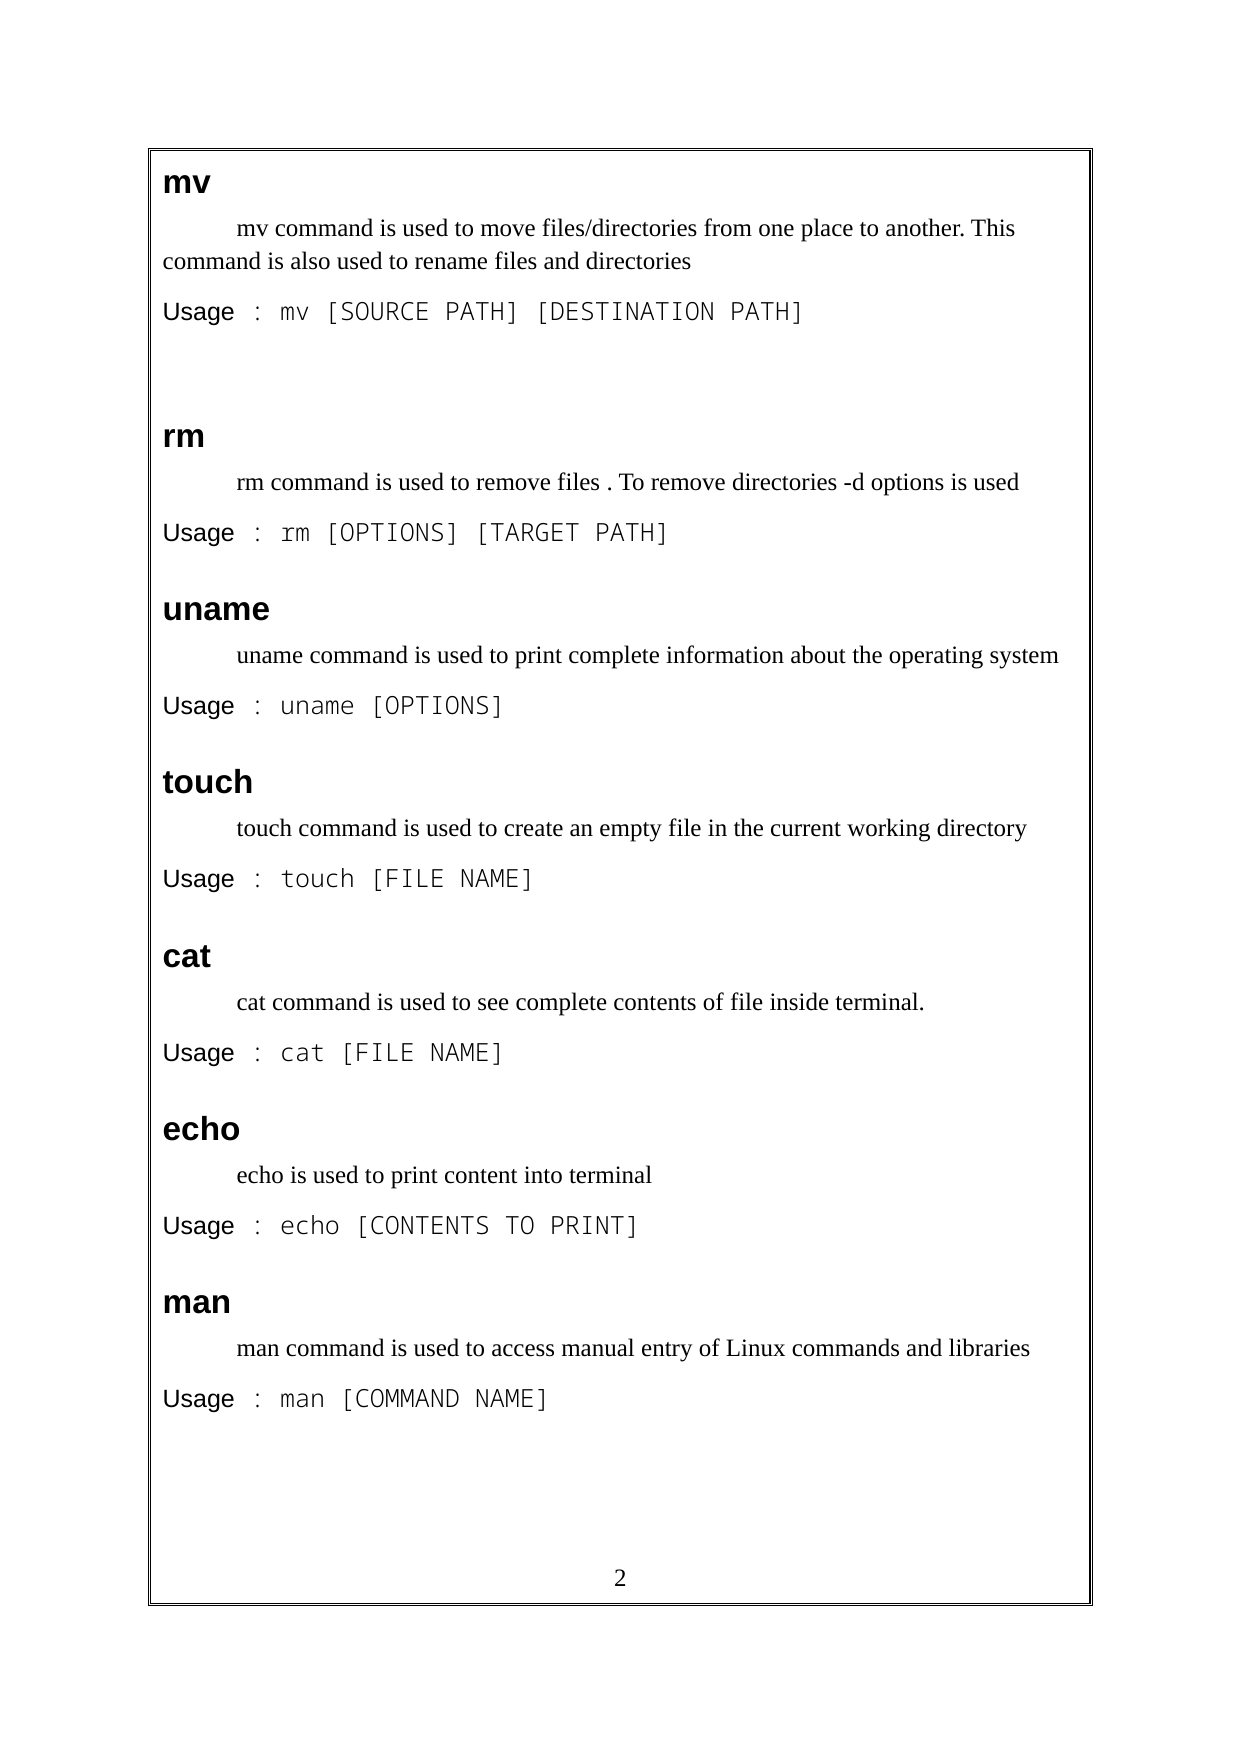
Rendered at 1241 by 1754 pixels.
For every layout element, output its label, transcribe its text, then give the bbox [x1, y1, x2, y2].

subtitle uname [162, 589, 1078, 628]
text man command is used to access manual entry of Linux commands and libraries [162, 1333, 1078, 1362]
text Usage : mv [SOURCE PATH] [DESTINATION PATH] [162, 294, 1078, 328]
subtitle man [162, 1282, 1078, 1320]
text mv command is used to move files/directories from one place to another. This command is also used to rename files and directories [162, 213, 1078, 275]
text Usage : touch [FILE NAME] [162, 861, 1078, 895]
text Usage : rm [OPTIONS] [TARGET PATH] [162, 515, 1078, 549]
text echo is used to print content into terminal [162, 1160, 1078, 1188]
text Usage : cat [FILE NAME] [162, 1034, 1078, 1068]
subtitle touch [162, 762, 1078, 801]
subtitle cat [162, 936, 1078, 974]
subtitle mv [162, 162, 1078, 201]
subtitle rm [162, 416, 1078, 455]
text uname command is used to print complete information about the operating system [162, 640, 1078, 669]
text rm command is used to remove files . To remove directories -d options is used [162, 467, 1078, 496]
text Usage : uname [OPTIONS] [162, 688, 1078, 722]
text Usage : echo [CONTENTS TO PRINT] [162, 1207, 1078, 1241]
subtitle echo [162, 1109, 1078, 1147]
text touch command is used to create an empty file in the current working directory [162, 813, 1078, 842]
text Usage : man [COMMAND NAME] [162, 1380, 1078, 1414]
text cat command is used to see complete contents of file inside terminal. [162, 987, 1078, 1015]
